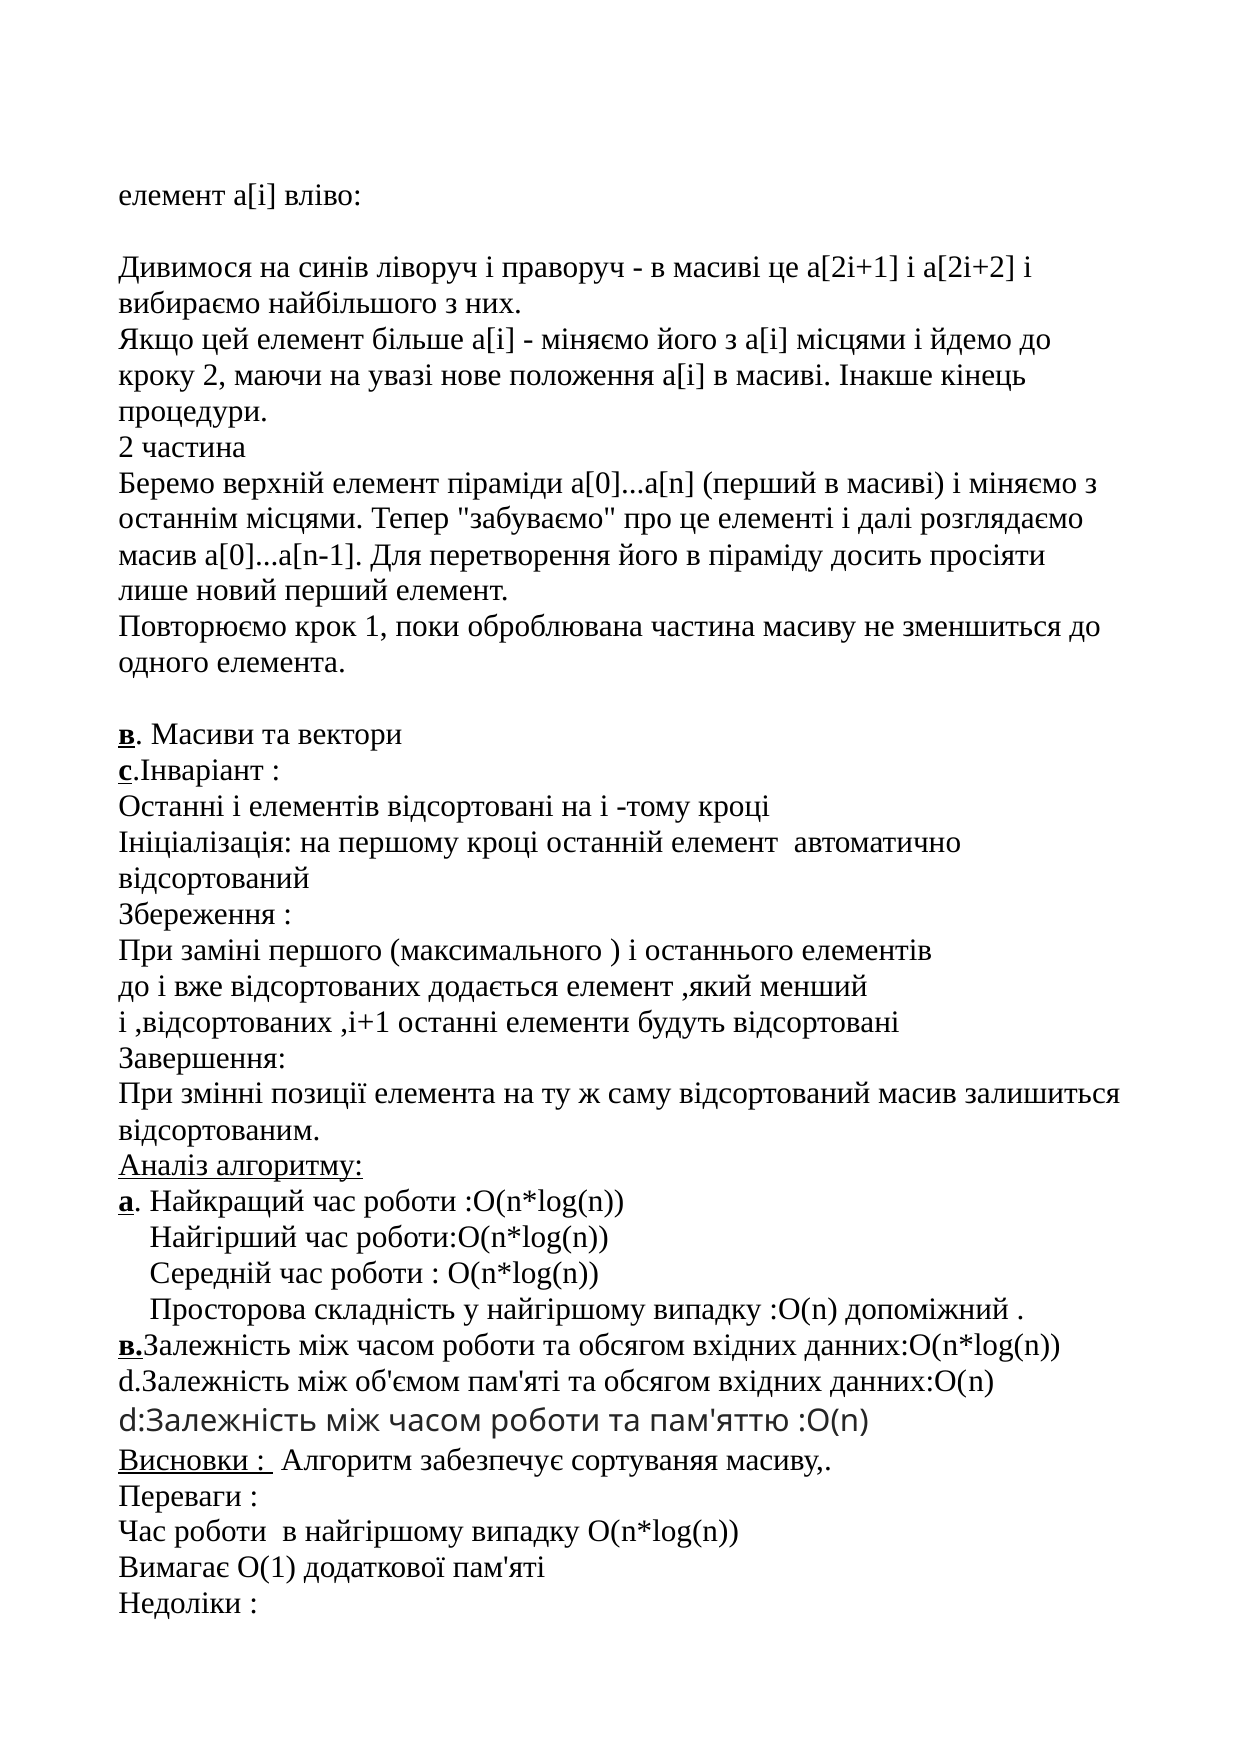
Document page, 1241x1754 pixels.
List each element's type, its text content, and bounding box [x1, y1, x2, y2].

text При заміні першого (максимального ) і останнього елементів [118, 931, 1122, 967]
text Останні і елементів відсортовані на і -тому кроці [118, 787, 1122, 823]
text d:Залежність між часом роботи та пам'яттю :О(n) [118, 1398, 1122, 1441]
text Недоліки : [118, 1584, 1122, 1621]
text Час роботи в найгіршому випадку О(n*log(n)) [118, 1513, 1122, 1549]
text Висновки : Алгоритм забезпечує сортуваняя масиву,. [118, 1441, 1122, 1477]
text до і вже відсортованих додається елемент ,який менший і ,відсортованих ,і+1 останні елементи будуть відсортовані [118, 967, 1122, 1039]
text d.Залежність між об'ємом пам'яті та обсягом вхідних данних:О(n) [118, 1362, 1122, 1398]
text в. Масиви та вектори [118, 715, 1122, 751]
text Вимагає О(1) додаткової пам'яті [118, 1549, 1122, 1584]
text 2 частина [118, 428, 1122, 464]
text Беремо верхній елемент піраміди a[0]...a[n] (перший в масиві) і міняємо з останнім місцями. Тепер "забуваємо" про це елементі і далі розглядаємо масив a[0]...a[n-1]. Для перетворення його в піраміду досить просіяти лише новий перший елемент. Повторюємо крок 1, поки оброблювана частина масиву не зменшиться до одного елемента. [118, 464, 1122, 715]
text Збереження : [118, 895, 1122, 931]
text Ініціалізація: на першому кроці останній елемент автоматично відсортований [118, 823, 1122, 895]
text в.Залежність між часом роботи та обсягом вхідних данних:О(n*log(n)) [118, 1326, 1122, 1362]
text елемент a[i] вліво: Дивимося на синів ліворуч і праворуч - в масиві це a[2i+1] і a[2i+2] і вибираємо найбільшого з них. Якщо цей елемент більше a[i] - міняємо його з a[i] місцями і йдемо до кроку 2, маючи на увазі нове положення a[i] в масиві. Інакше кінець процедури. [118, 176, 1122, 428]
text Середній час роботи : О(n*log(n)) [118, 1254, 1122, 1290]
text Переваги : [118, 1477, 1122, 1513]
text Аналіз алгоритму: [118, 1147, 1122, 1183]
text При змінні позиції елемента на ту ж саму відсортований масив залишиться відсортованим. [118, 1075, 1122, 1147]
text Просторова складність у найгіршому випадку :О(n) допоміжний . [118, 1290, 1122, 1326]
text Завершення: [118, 1039, 1122, 1075]
text Найгірший час роботи:О(n*log(n)) [118, 1218, 1122, 1254]
text а. Найкращий час роботи :О(n*log(n)) [118, 1183, 1122, 1218]
text с.Інваріант : [118, 751, 1122, 787]
